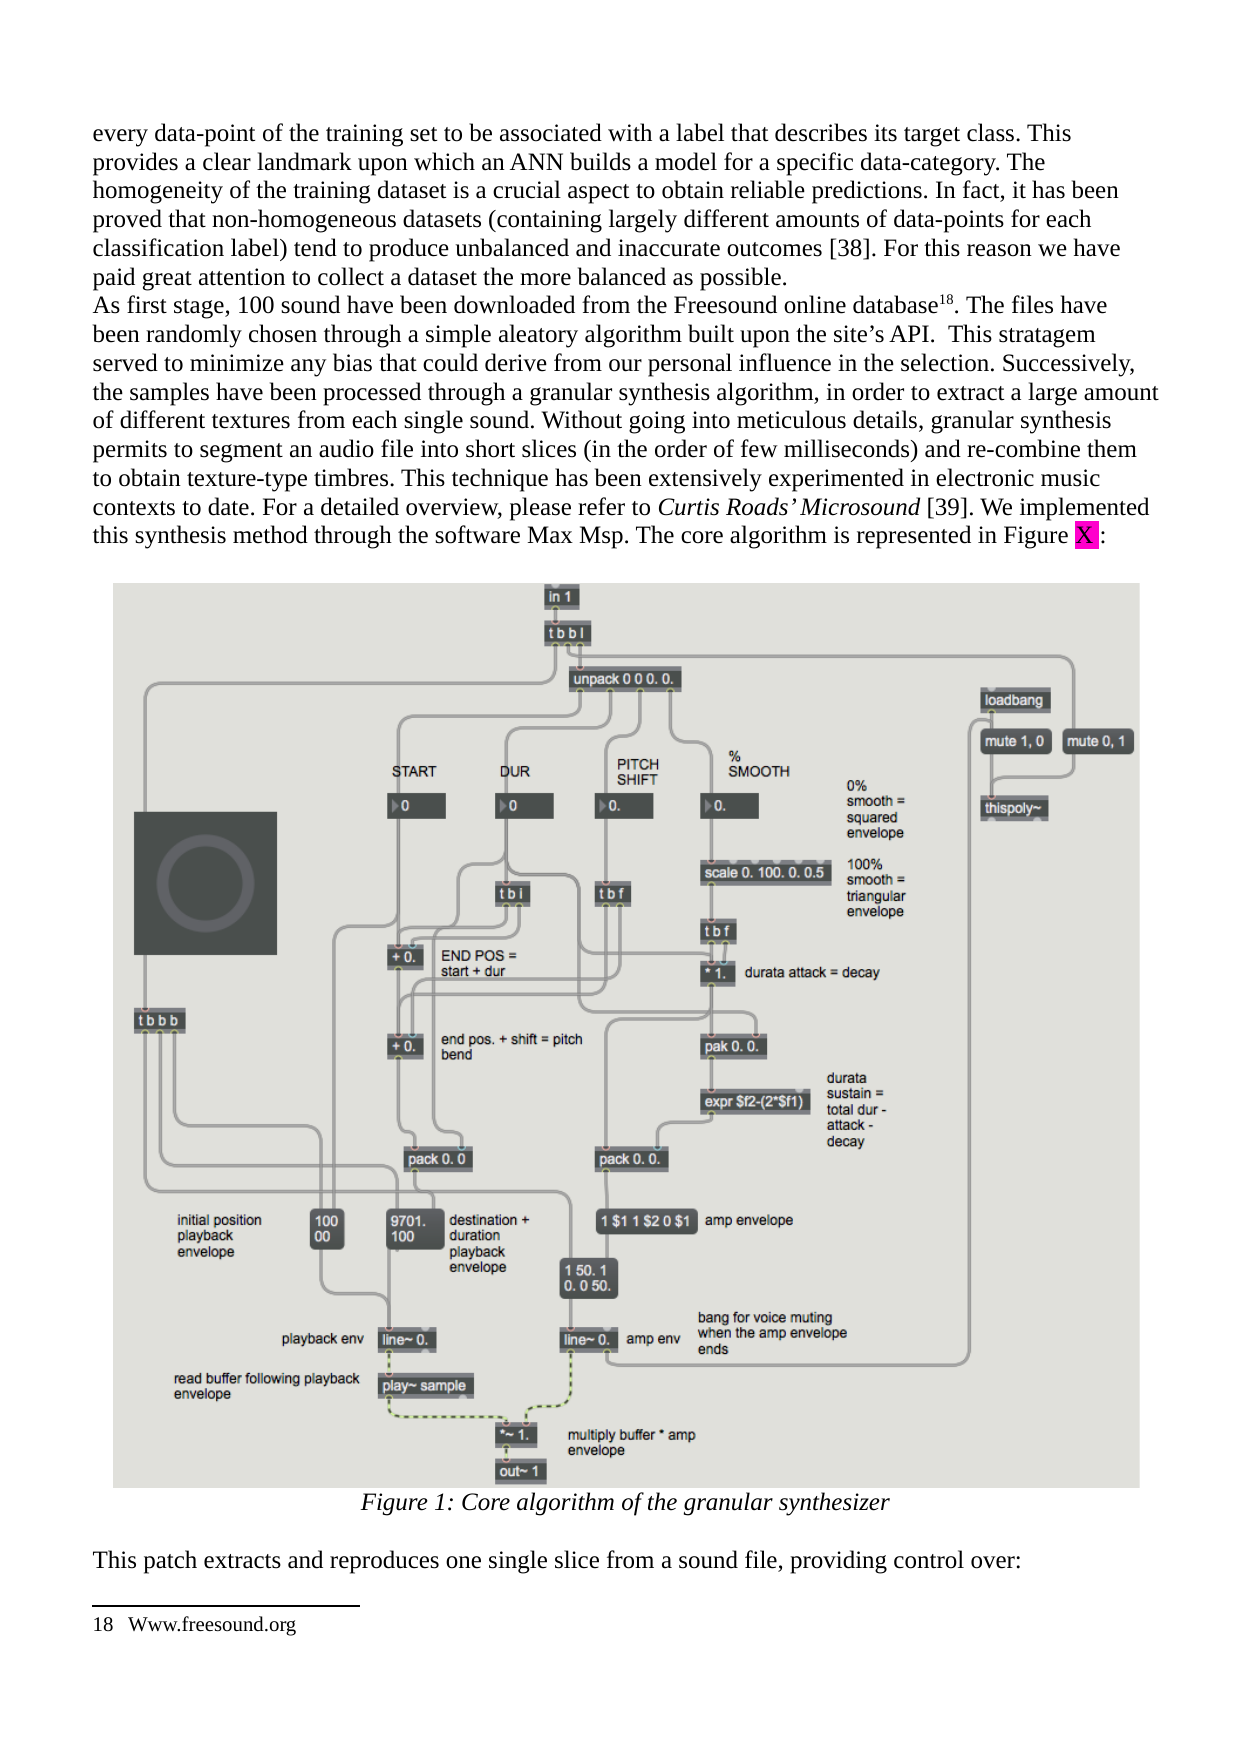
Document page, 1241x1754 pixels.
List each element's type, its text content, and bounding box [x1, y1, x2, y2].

text Www.freesound.org [92, 1612, 1160, 1636]
picture [113, 583, 1140, 1488]
text This patch extracts and reproduces one single slice from a sound file, providing control over: [92, 1545, 1160, 1574]
text every data-point of the training set to be associated with a label that describes its target class. This provides a clear landmark upon which an ANN builds a model for a specific data-category. The homogeneity of the training dataset is a crucial aspect to obtain reliable predictions. In fact, it has been proved that non-homogeneous datasets (containing largely different amounts of data-points for each classification label) tend to produce unbalanced and inaccurate outcomes [38]. For this reason we have paid great attention to collect a dataset the more balanced as possible. [92, 118, 1160, 291]
text As first stage, 100 sound have been downloaded from the Freesound online database. The files have been randomly chosen through a simple aleatory algorithm built upon the site’s API. This stratagem served to minimize any bias that could derive from our personal influence in the selection. Successively, the samples have been processed through a granular synthesis algorithm, in order to extract a large amount of different textures from each single sound. Without going into meticulous details, granular synthesis permits to segment an audio file into short slices (in the order of few milliseconds) and re-combine them to obtain texture-type timbres. This technique has been extensively experimented in electronic music contexts to date. For a detailed overview, please refer to Curtis Roads’ Microsound [39]. We implemented this synthesis method through the software Max Msp. The core algorithm is represented in Figure X : [92, 291, 1160, 549]
text Figure 1: Core algorithm of the granular synthesizer [113, 1488, 1140, 1516]
